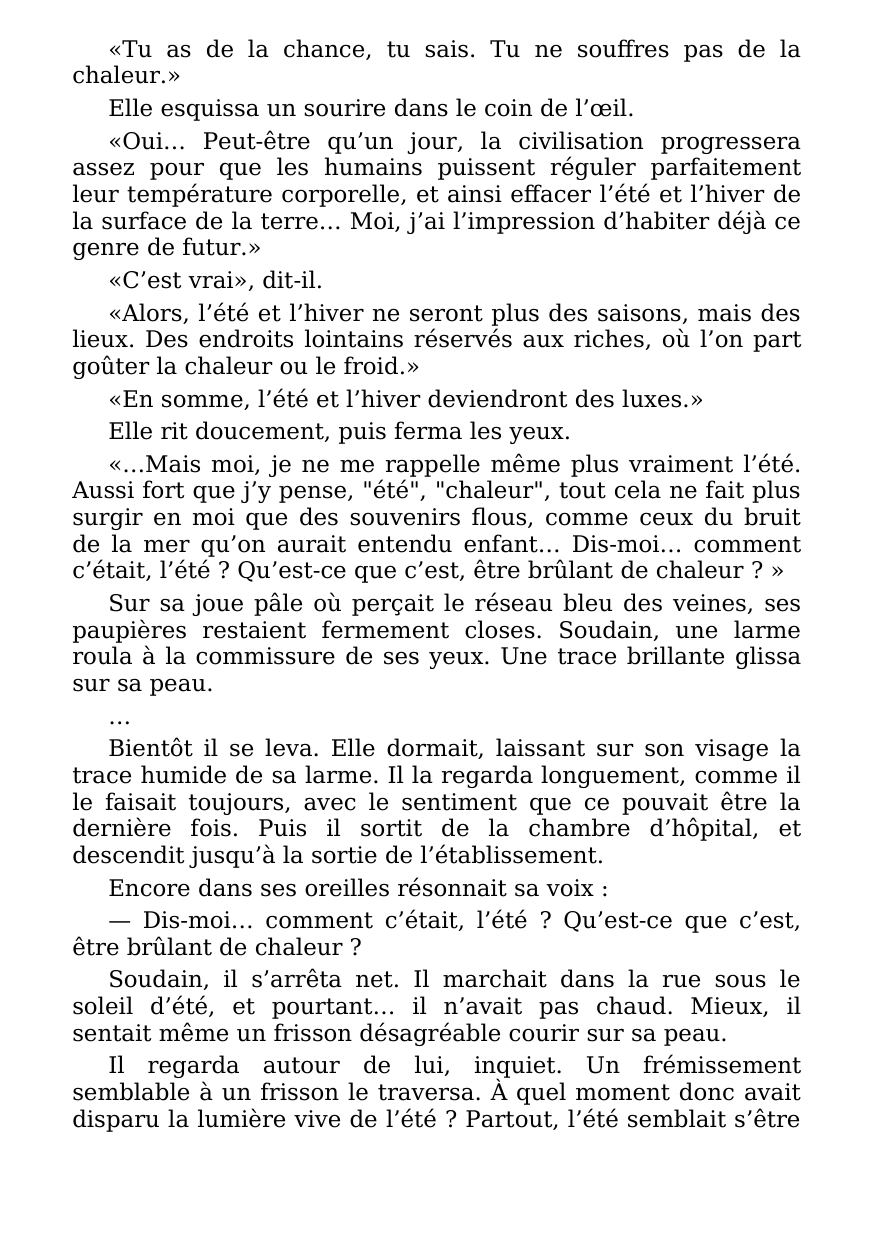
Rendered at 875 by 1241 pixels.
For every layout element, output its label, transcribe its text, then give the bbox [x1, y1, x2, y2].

text … [72, 703, 802, 729]
text — Dis-moi… comment c’était, l’été ? Qu’est-ce que c’est, être brûlant de chaleur ? [72, 907, 802, 961]
text «…Mais moi, je ne me rappelle même plus vraiment l’été. Aussi fort que j’y pense, "été", "chaleur", tout cela ne fait plus surgir en moi que des souvenirs flous, comme ceux du bruit de la mer qu’on aurait entendu enfant… Dis-moi… comment c’était, l’été ? Qu’est-ce que c’est, être brûlant de chaleur ? » [72, 451, 802, 584]
text «Oui… Peut-être qu’un jour, la civilisation progressera assez pour que les humains puissent réguler parfaitement leur température corporelle, et ainsi effacer l’été et l’hiver de la surface de la terre… Moi, j’ai l’impression d’habiter déjà ce genre de futur.» [72, 128, 802, 261]
text «En somme, l’été et l’hiver deviendront des luxes.» [72, 386, 802, 412]
text Elle esquissa un sourire dans le coin de l’œil. [72, 95, 802, 122]
text Sur sa joue pâle où perçait le réseau bleu des veines, ses paupières restaient fermement closes. Soudain, une larme roula à la commissure de ses yeux. Une trace brillante glissa sur sa peau. [72, 590, 802, 697]
text «C’est vrai», dit-il. [72, 267, 802, 294]
text Soudain, il s’arrêta net. Il marchait dans la rue sous le soleil d’été, et pourtant… il n’avait pas chaud. Mieux, il sentait même un frisson désagréable courir sur sa peau. [72, 967, 802, 1047]
text «Tu as de la chance, tu sais. Tu ne souffres pas de la chaleur.» [72, 36, 802, 89]
text Bientôt il se leva. Elle dormait, laissant sur son visage la trace humide de sa larme. Il la regarda longuement, comme il le faisait toujours, avec le sentiment que ce pouvait être la dernière fois. Puis il sortit de la chambre d’hôpital, et descendit jusqu’à la sortie de l’établissement. [72, 735, 802, 869]
text Elle rit doucement, puis ferma les yeux. [72, 418, 802, 445]
text Il regarda autour de lui, inquiet. Un frémissement semblable à un frisson le traversa. À quel moment donc avait disparu la lumière vive de l’été ? Partout, l’été semblait s’être [72, 1052, 802, 1132]
text «Alors, l’été et l’hiver ne seront plus des saisons, mais des lieux. Des endroits lointains réservés aux riches, où l’on part goûter la chaleur ou le froid.» [72, 300, 802, 380]
text Encore dans ses oreilles résonnait sa voix : [72, 875, 802, 901]
